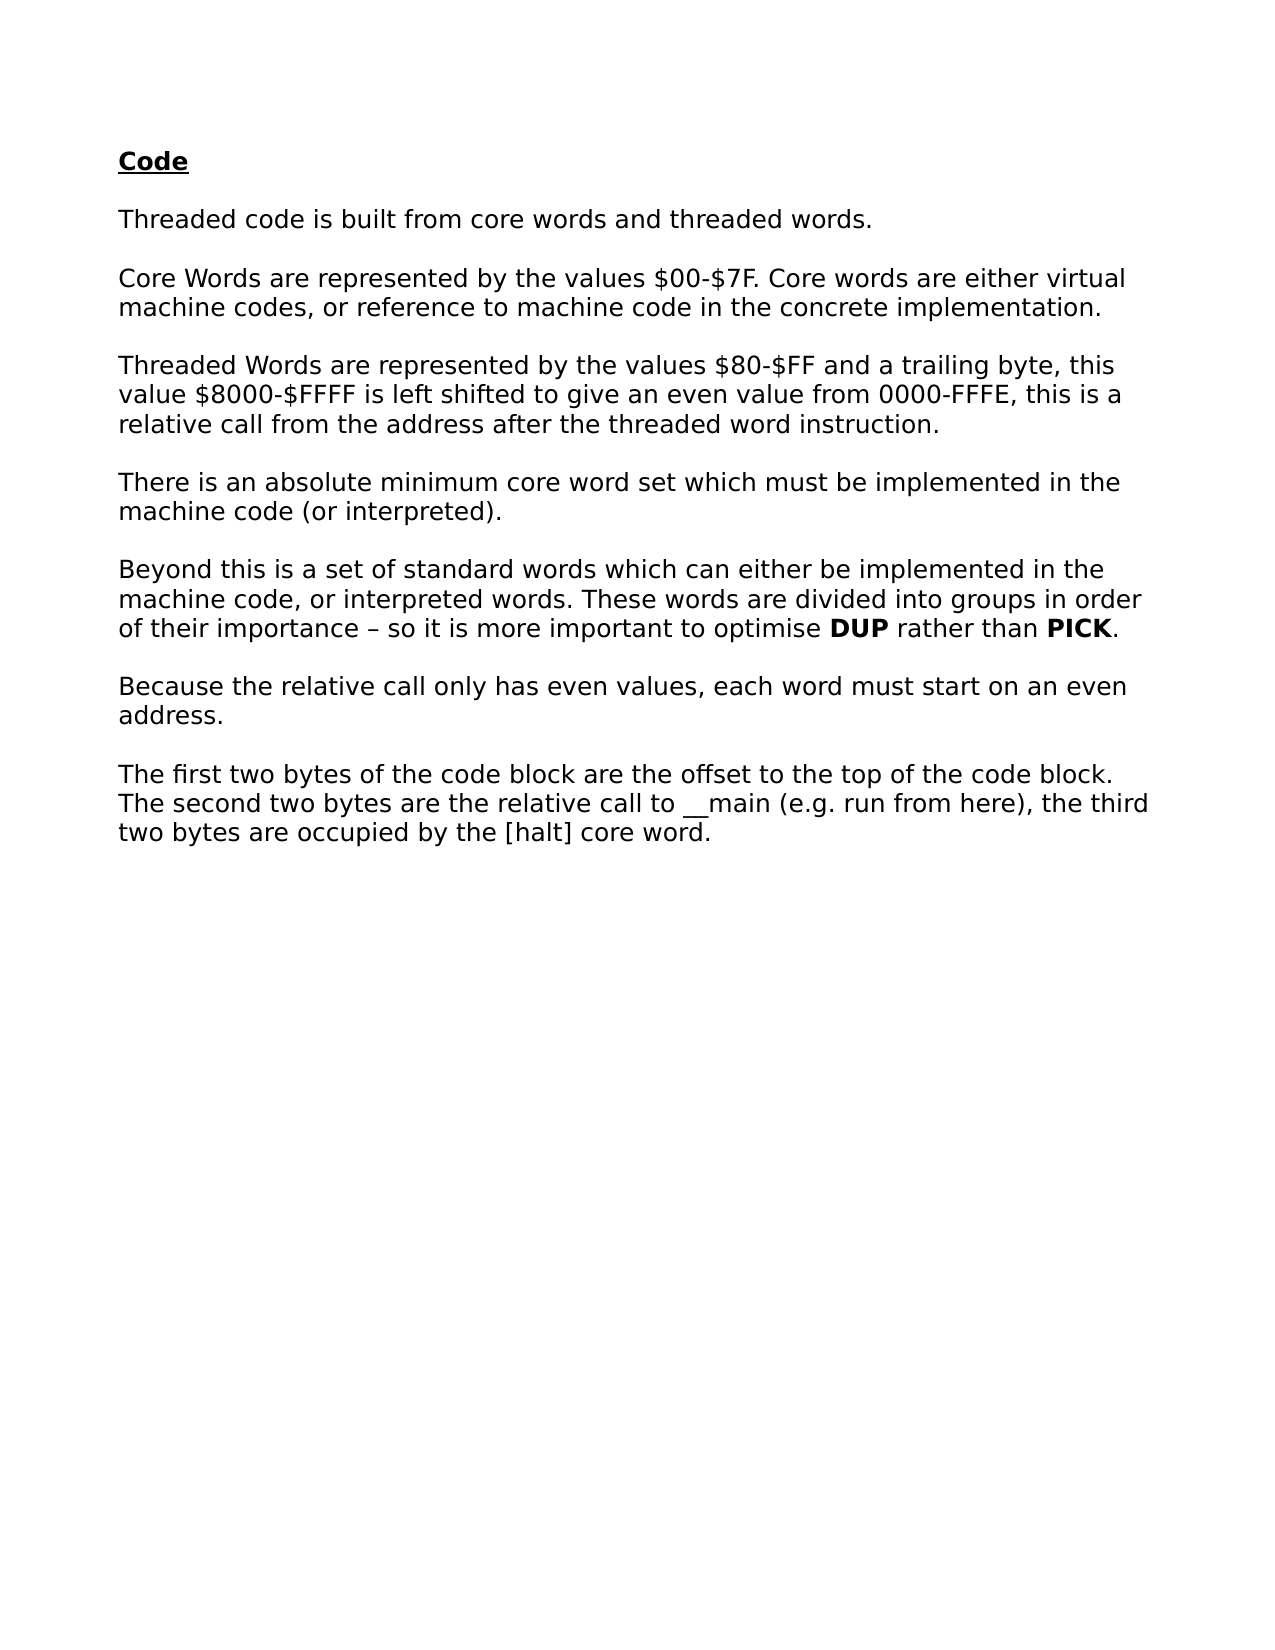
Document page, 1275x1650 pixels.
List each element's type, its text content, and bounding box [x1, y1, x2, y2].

text There is an absolute minimum core word set which must be implemented in the machine code (or interpreted). [118, 468, 1157, 526]
text Code [118, 147, 1157, 176]
text The first two bytes of the code block are the offset to the top of the code block. The second two bytes are the relative call to __main (e.g. run from here), the third two bytes are occupied by the [halt] core word. [118, 760, 1157, 847]
text Threaded Words are represented by the values $80-$FF and a trailing byte, this value $8000-$FFFF is left shifted to give an even value from 0000-FFFE, this is a relative call from the address after the threaded word instruction. [118, 351, 1157, 439]
text Core Words are represented by the values $00-$7F. Core words are either virtual machine codes, or reference to machine code in the concrete implementation. [118, 264, 1157, 322]
text Because the relative call only has even values, each word must start on an even address. [118, 672, 1157, 731]
text Beyond this is a set of standard words which can either be implemented in the machine code, or interpreted words. These words are divided into groups in order of their importance – so it is more important to optimise DUP rather than PICK. [118, 556, 1157, 643]
text Threaded code is built from core words and threaded words. [118, 206, 1157, 235]
